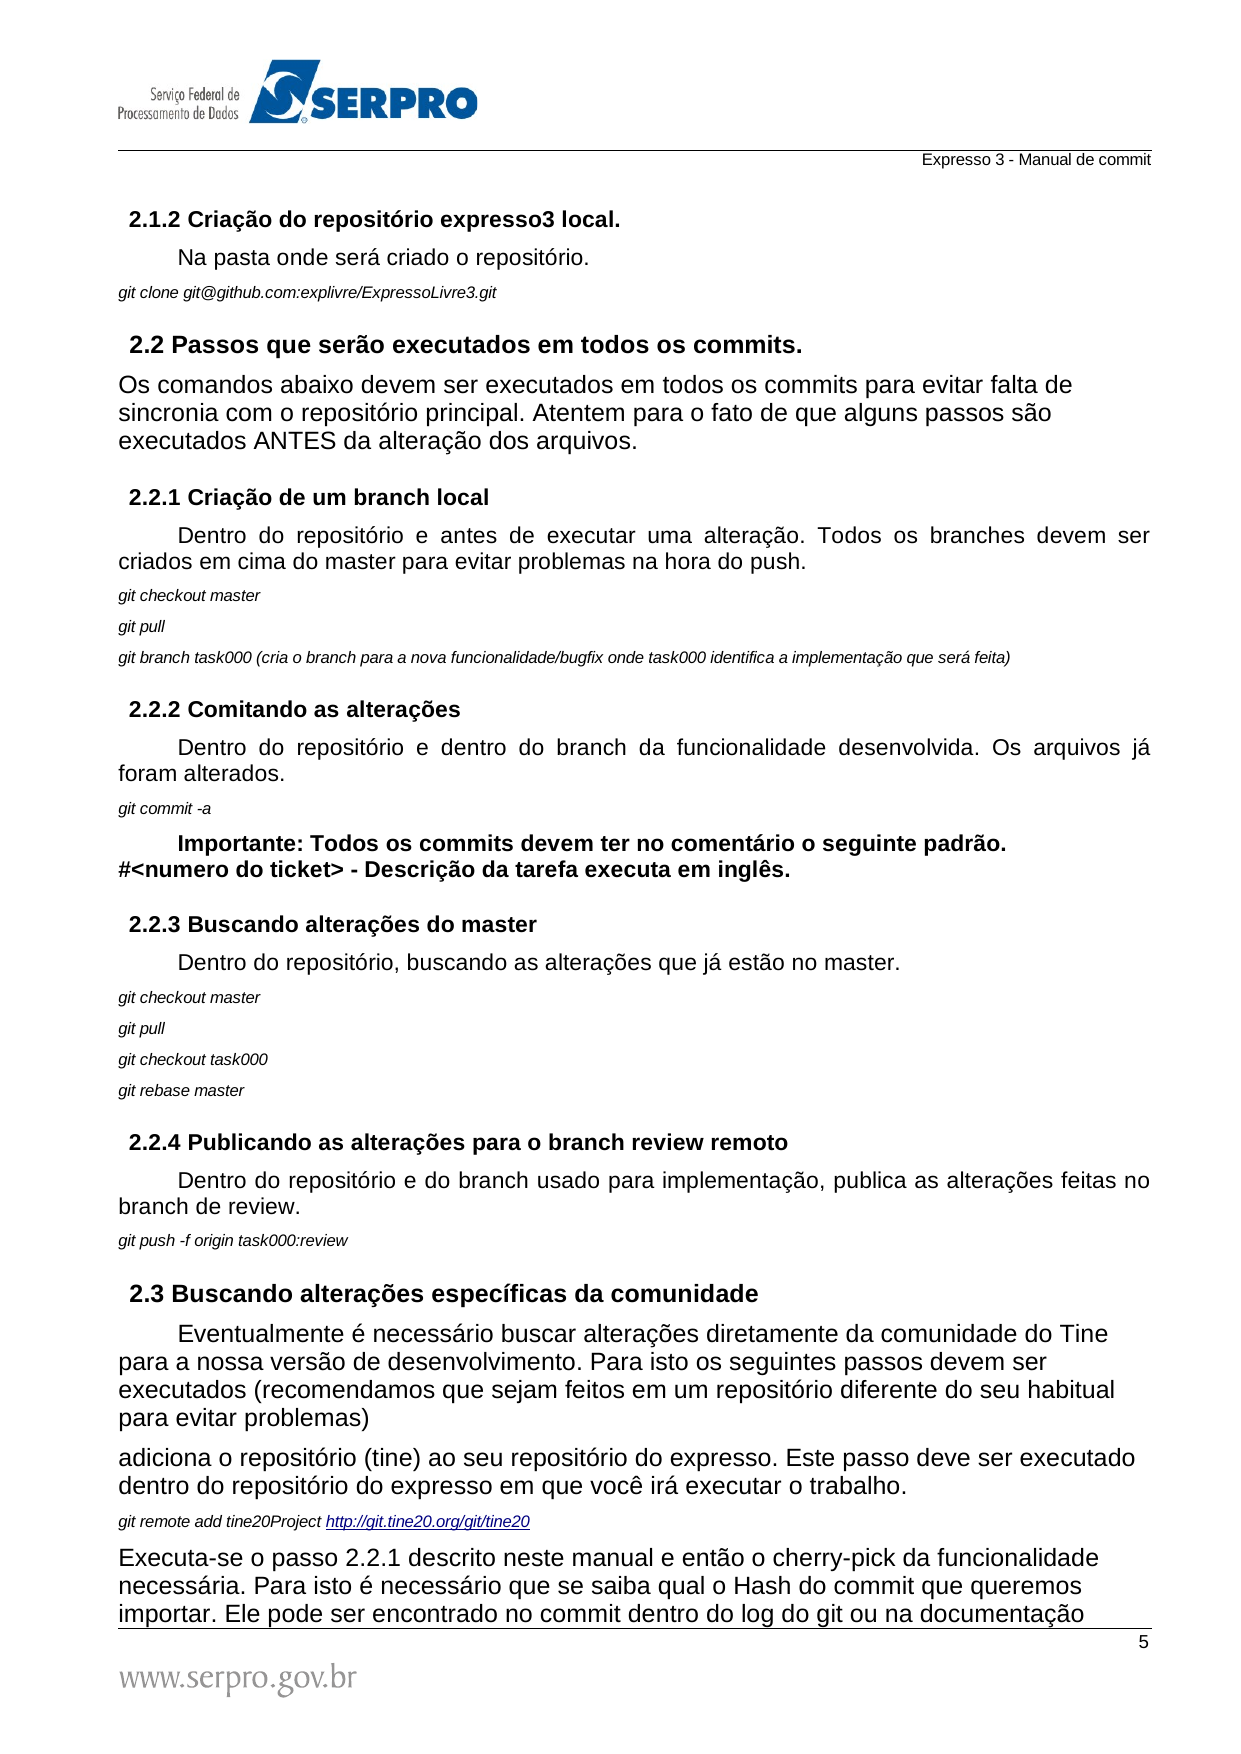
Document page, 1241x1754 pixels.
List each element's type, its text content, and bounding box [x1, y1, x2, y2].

text git rebase master [118, 1081, 1152, 1100]
text git push -f origin task000:review [118, 1232, 1152, 1250]
subtitle Comitando as alterações [118, 697, 1152, 723]
text Executa-se o passo 2.2.1 descrito neste manual e então o cherry-pick da funcionalidade necessária. Para isto é necessário que se saiba qual o Hash do commit que queremos importar. Ele pode ser encontrado no commit dentro do log do git ou na documentação [118, 1544, 1152, 1628]
text git commit -a [118, 799, 1152, 818]
text git checkout master [118, 587, 1152, 605]
subtitle Buscando alterações do master [118, 912, 1152, 938]
subtitle Criação do repositório expresso3 local. [118, 207, 1152, 233]
subtitle Buscando alterações específicas da comunidade [118, 1280, 1152, 1308]
text git remote add tine20Project http://git.tine20.org/git/tine20 [118, 1513, 1152, 1531]
text Na pasta onde será criado o repositório. [118, 244, 1152, 271]
text Eventualmente é necessário buscar alterações diretamente da comunidade do Tine para a nossa versão de desenvolvimento. Para isto os seguintes passos devem ser executados (recomendamos que sejam feitos em um repositório diferente do seu habitual para evitar problemas) [118, 1319, 1152, 1432]
text Dentro do repositório e antes de executar uma alteração. Todos os branches devem ser criados em cima do master para evitar problemas na hora do push. [118, 522, 1152, 574]
text git pull [118, 1019, 1152, 1038]
subtitle Criação de um branch local [118, 484, 1152, 510]
text Dentro do repositório, buscando as alterações que já estão no master. [118, 950, 1152, 976]
text Importante: Todos os commits devem ter no comentário o seguinte padrão. #<numero do ticket> - Descrição da tarefa executa em inglês. [118, 830, 1152, 882]
subtitle Passos que serão executados em todos os commits. [118, 331, 1152, 359]
text adiciona o repositório (tine) ao seu repositório do expresso. Este passo deve ser executado dentro do repositório do expresso em que você irá executar o trabalho. [118, 1444, 1152, 1500]
text git branch task000 (cria o branch para a nova funcionalidade/bugfix onde task000 identifica a implementação que será feita) [118, 649, 1152, 667]
text Dentro do repositório e do branch usado para implementação, publica as alterações feitas no branch de review. [118, 1167, 1152, 1219]
text git checkout task000 [118, 1050, 1152, 1069]
text git clone git@github.com:explivre/ExpressoLivre3.git [118, 283, 1152, 302]
picture [118, 59, 478, 124]
text Dentro do repositório e dentro do branch da funcionalidade desenvolvida. Os arquivos já foram alterados. [118, 735, 1152, 787]
text Os comandos abaixo devem ser executados em todos os commits para evitar falta de sincronia com o repositório principal. Atentem para o fato de que alguns passos são executados ANTES da alteração dos arquivos. [118, 371, 1152, 455]
text git pull [118, 618, 1152, 636]
text git checkout master [118, 988, 1152, 1007]
subtitle Publicando as alterações para o branch review remoto [118, 1129, 1152, 1155]
